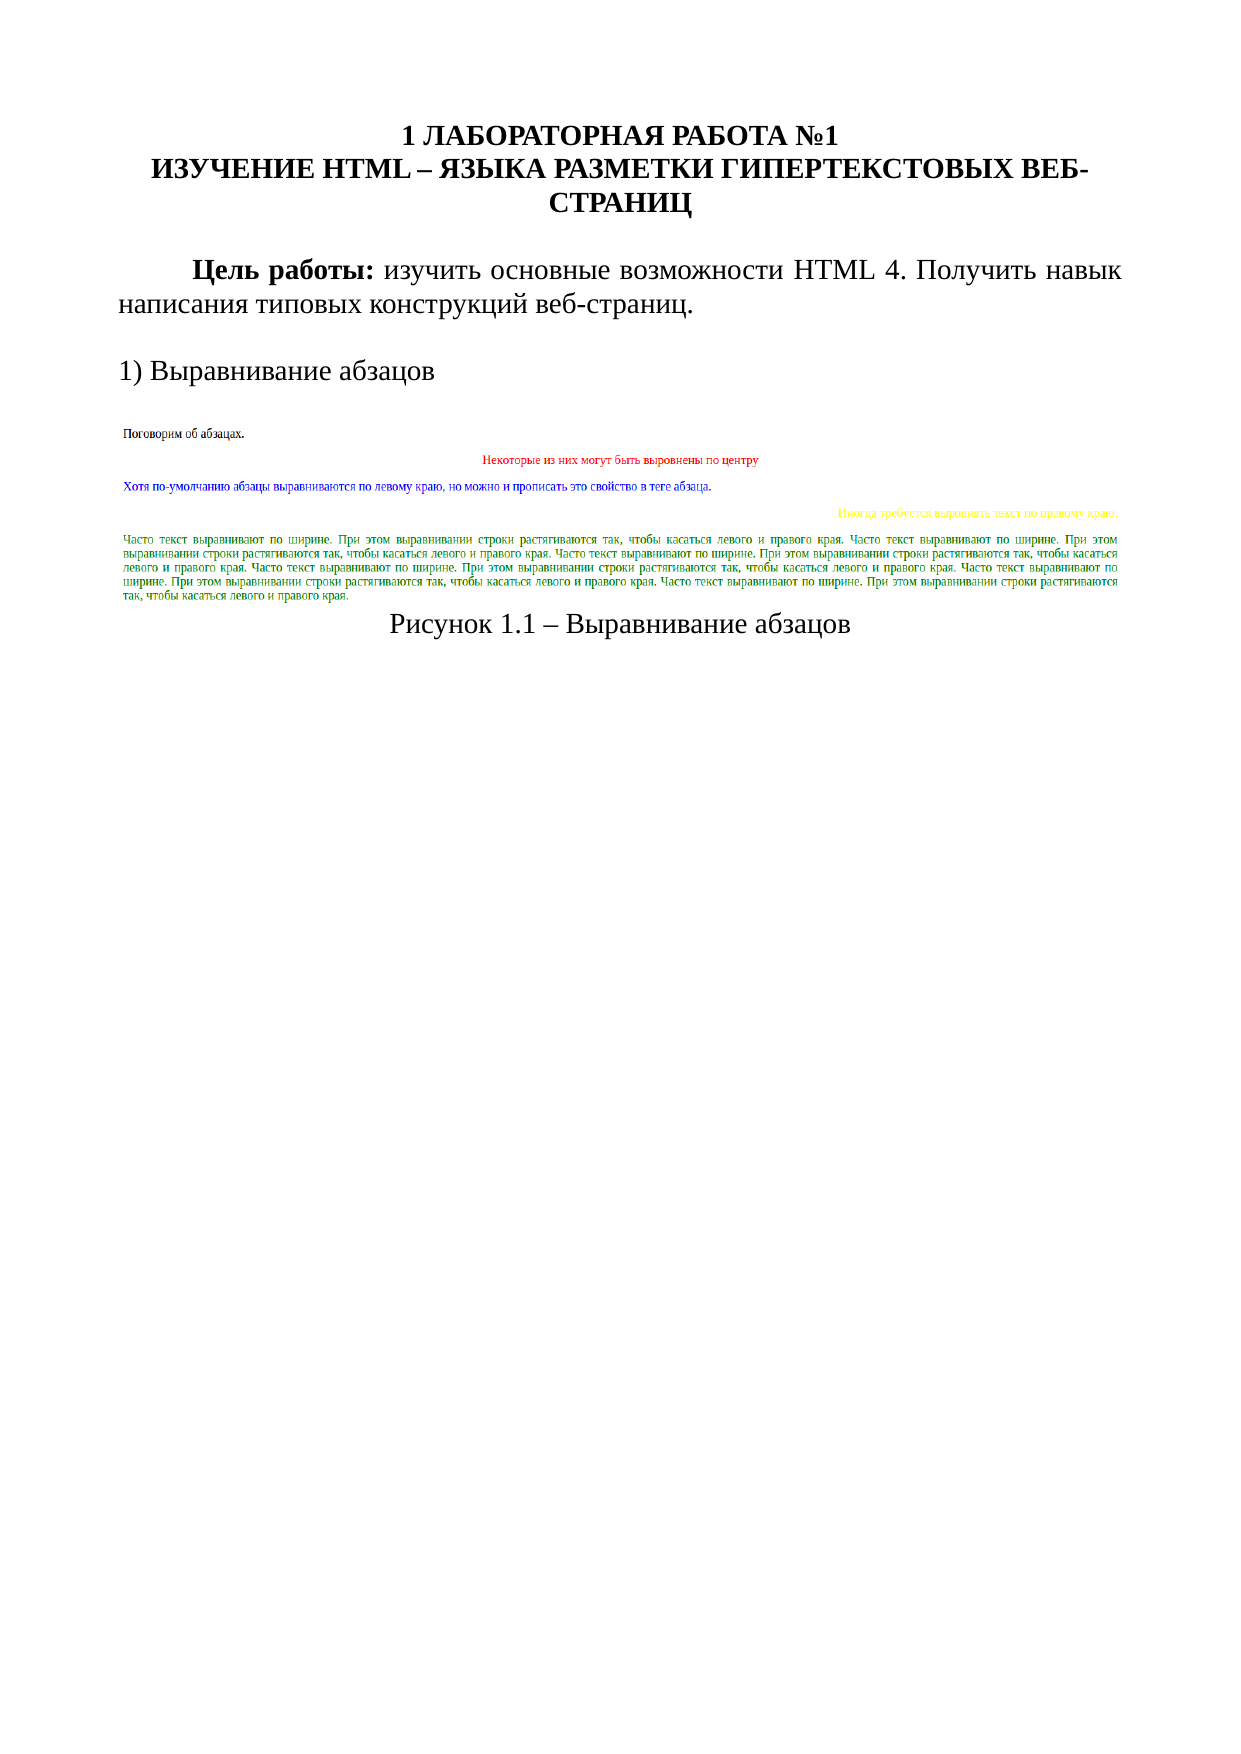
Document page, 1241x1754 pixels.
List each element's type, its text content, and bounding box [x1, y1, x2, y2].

picture [118, 425, 1123, 607]
text Цель работы: изучить основные возможности HTML 4. Получить навык написания типовых конструкций веб-страниц. [118, 252, 1122, 319]
text 1 ЛАБОРАТОРНАЯ РАБОТА №1 [118, 118, 1122, 152]
text 1) Выравнивание абзацов [118, 353, 1122, 386]
text ИЗУЧЕНИЕ HTML – ЯЗЫКА РАЗМЕТКИ ГИПЕРТЕКСТОВЫХ ВЕБ-СТРАНИЦ [118, 152, 1122, 219]
text [118, 420, 1122, 425]
text Рисунок 1.1 – Выравнивание абзацов [118, 607, 1122, 640]
